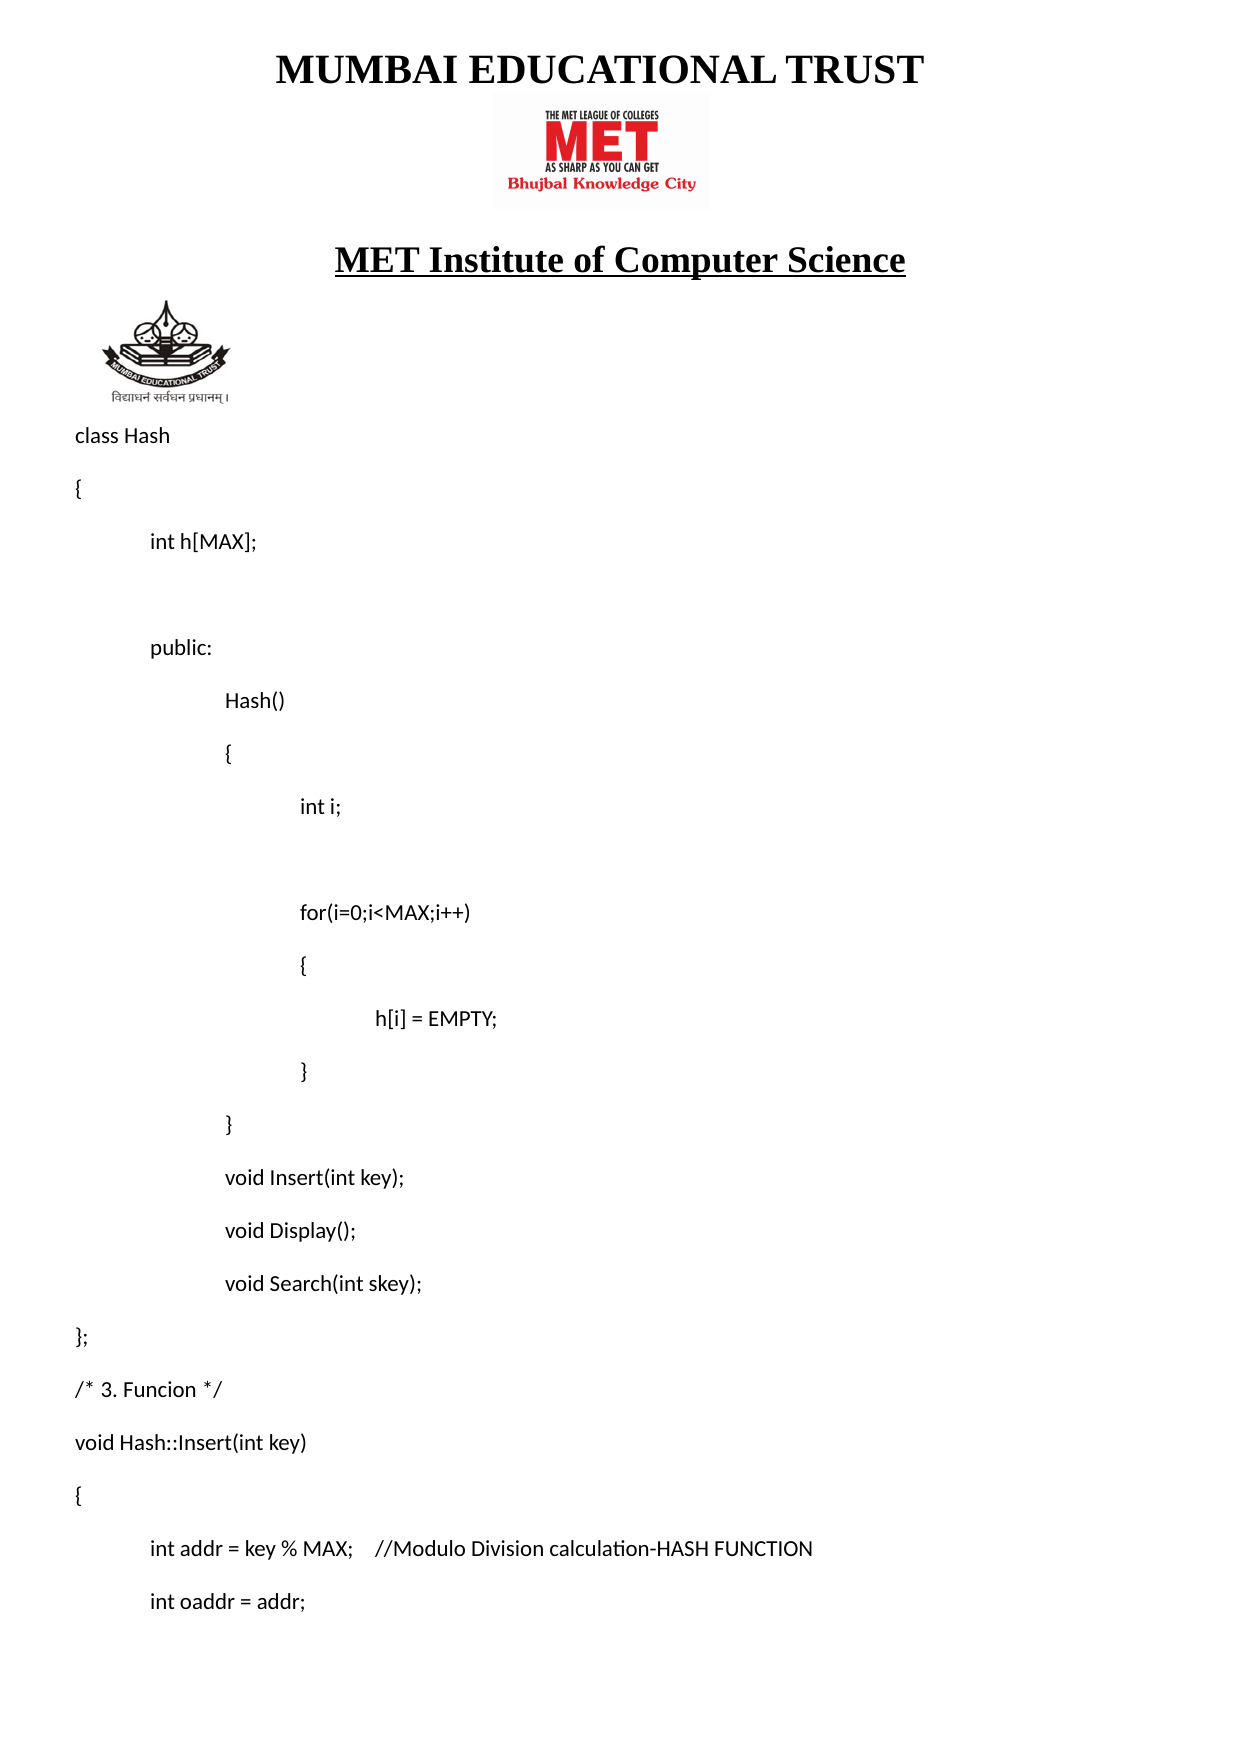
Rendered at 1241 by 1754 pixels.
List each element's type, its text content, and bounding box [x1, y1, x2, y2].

text for(i=0;i<MAX;i++) [75, 898, 1165, 926]
text { [75, 474, 1165, 502]
text void Insert(int key); [75, 1163, 1165, 1191]
text int oaddr = addr; [75, 1587, 1165, 1615]
text } [75, 1110, 1165, 1138]
text } [75, 1057, 1165, 1085]
text public: [75, 633, 1165, 661]
text int addr = key % MAX; //Modulo Division calculation-HASH FUNCTION [75, 1534, 1165, 1562]
text void Hash::Insert(int key) [75, 1428, 1165, 1456]
text /* 3. Funcion */ [75, 1375, 1165, 1403]
text int i; [75, 792, 1165, 820]
text h[i] = EMPTY; [75, 1004, 1165, 1032]
text Hash() [75, 686, 1165, 714]
text { [75, 1481, 1165, 1509]
text void Search(int skey); [75, 1269, 1165, 1297]
text void Display(); [75, 1216, 1165, 1244]
text class Hash [75, 421, 1165, 449]
text { [75, 951, 1165, 979]
text { [75, 739, 1165, 767]
text int h[MAX]; [75, 527, 1165, 555]
text }; [75, 1322, 1165, 1350]
